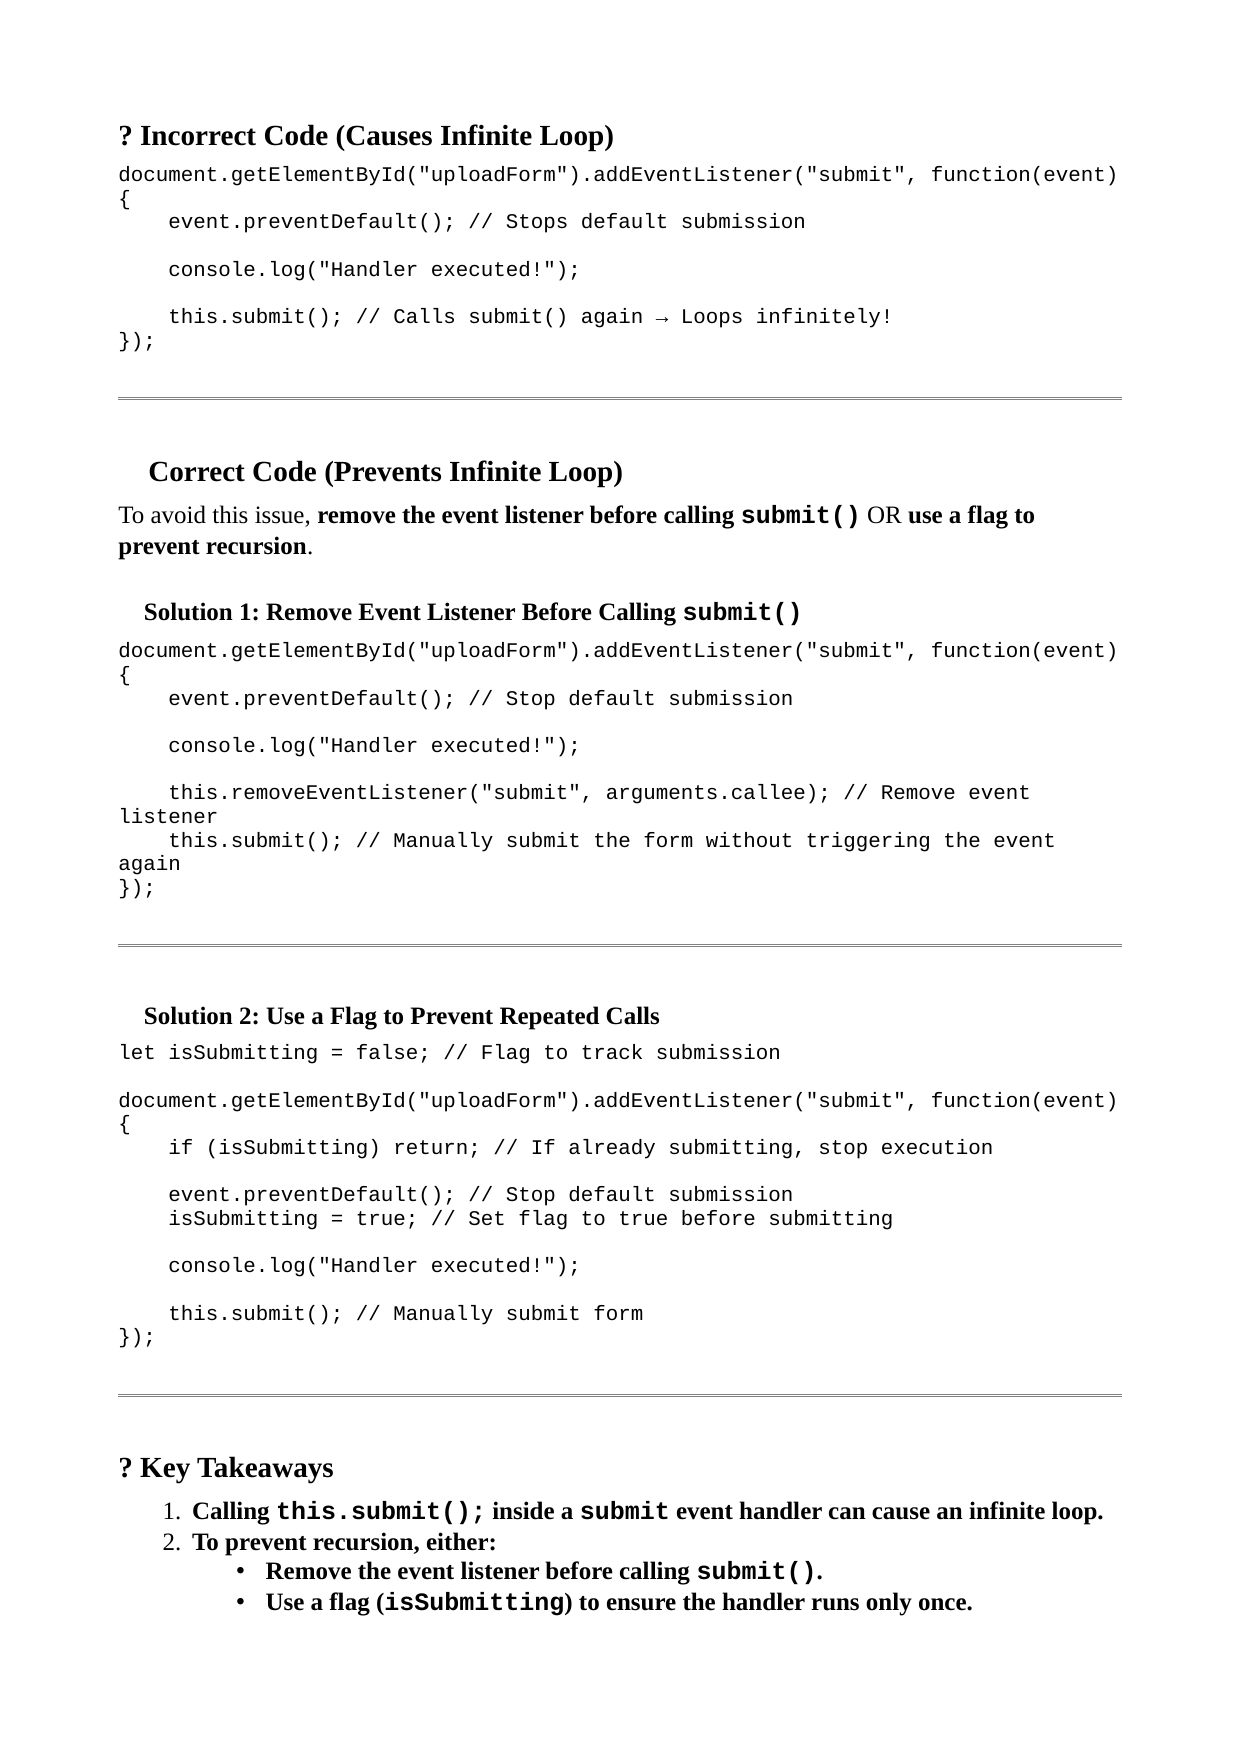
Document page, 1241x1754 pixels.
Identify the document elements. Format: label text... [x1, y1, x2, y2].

list Calling this.submit(); inside a submit event handler can cause an infinite loop. [162, 1496, 1122, 1527]
text }); [118, 330, 1122, 353]
subtitle ✅ Solution 1: Remove Event Listener Before Calling submit() [118, 597, 1122, 628]
text }); [118, 877, 1122, 901]
subtitle ? Incorrect Code (Causes Infinite Loop) [118, 118, 1122, 152]
text document.getElementById("uploadForm").addEventListener("submit", function(event) { [118, 640, 1122, 688]
text console.log("Handler executed!"); [118, 735, 1122, 759]
text this.removeEventListener("submit", arguments.callee); // Remove event listener [118, 782, 1122, 829]
text document.getElementById("uploadForm").addEventListener("submit", function(event) { [118, 164, 1122, 211]
text if (isSubmitting) return; // If already submitting, stop execution [118, 1137, 1122, 1161]
text }); [118, 1326, 1122, 1350]
text event.preventDefault(); // Stop default submission [118, 1184, 1122, 1208]
text let isSubmitting = false; // Flag to track submission [118, 1042, 1122, 1066]
text document.getElementById("uploadForm").addEventListener("submit", function(event) { [118, 1090, 1122, 1137]
list Remove the event listener before calling submit(). [236, 1556, 1122, 1587]
text isSubmitting = true; // Set flag to true before submitting [118, 1208, 1122, 1232]
text To avoid this issue, remove the event listener before calling submit() OR use a flag to prevent recursion. [118, 500, 1122, 559]
text this.submit(); // Calls submit() again → Loops infinitely! [118, 306, 1122, 330]
list Use a flag (isSubmitting) to ensure the handler runs only once. [236, 1587, 1122, 1618]
subtitle ✅ Correct Code (Prevents Infinite Loop) [118, 454, 1122, 487]
text console.log("Handler executed!"); [118, 1255, 1122, 1279]
subtitle ✅ Solution 2: Use a Flag to Prevent Repeated Calls [118, 1001, 1122, 1030]
subtitle ? Key Takeaways [118, 1450, 1122, 1484]
text event.preventDefault(); // Stop default submission [118, 688, 1122, 711]
text this.submit(); // Manually submit form [118, 1302, 1122, 1326]
list To prevent recursion, either: [162, 1527, 1122, 1556]
text console.log("Handler executed!"); [118, 259, 1122, 282]
text event.preventDefault(); // Stops default submission [118, 211, 1122, 235]
text this.submit(); // Manually submit the form without triggering the event again [118, 829, 1122, 877]
